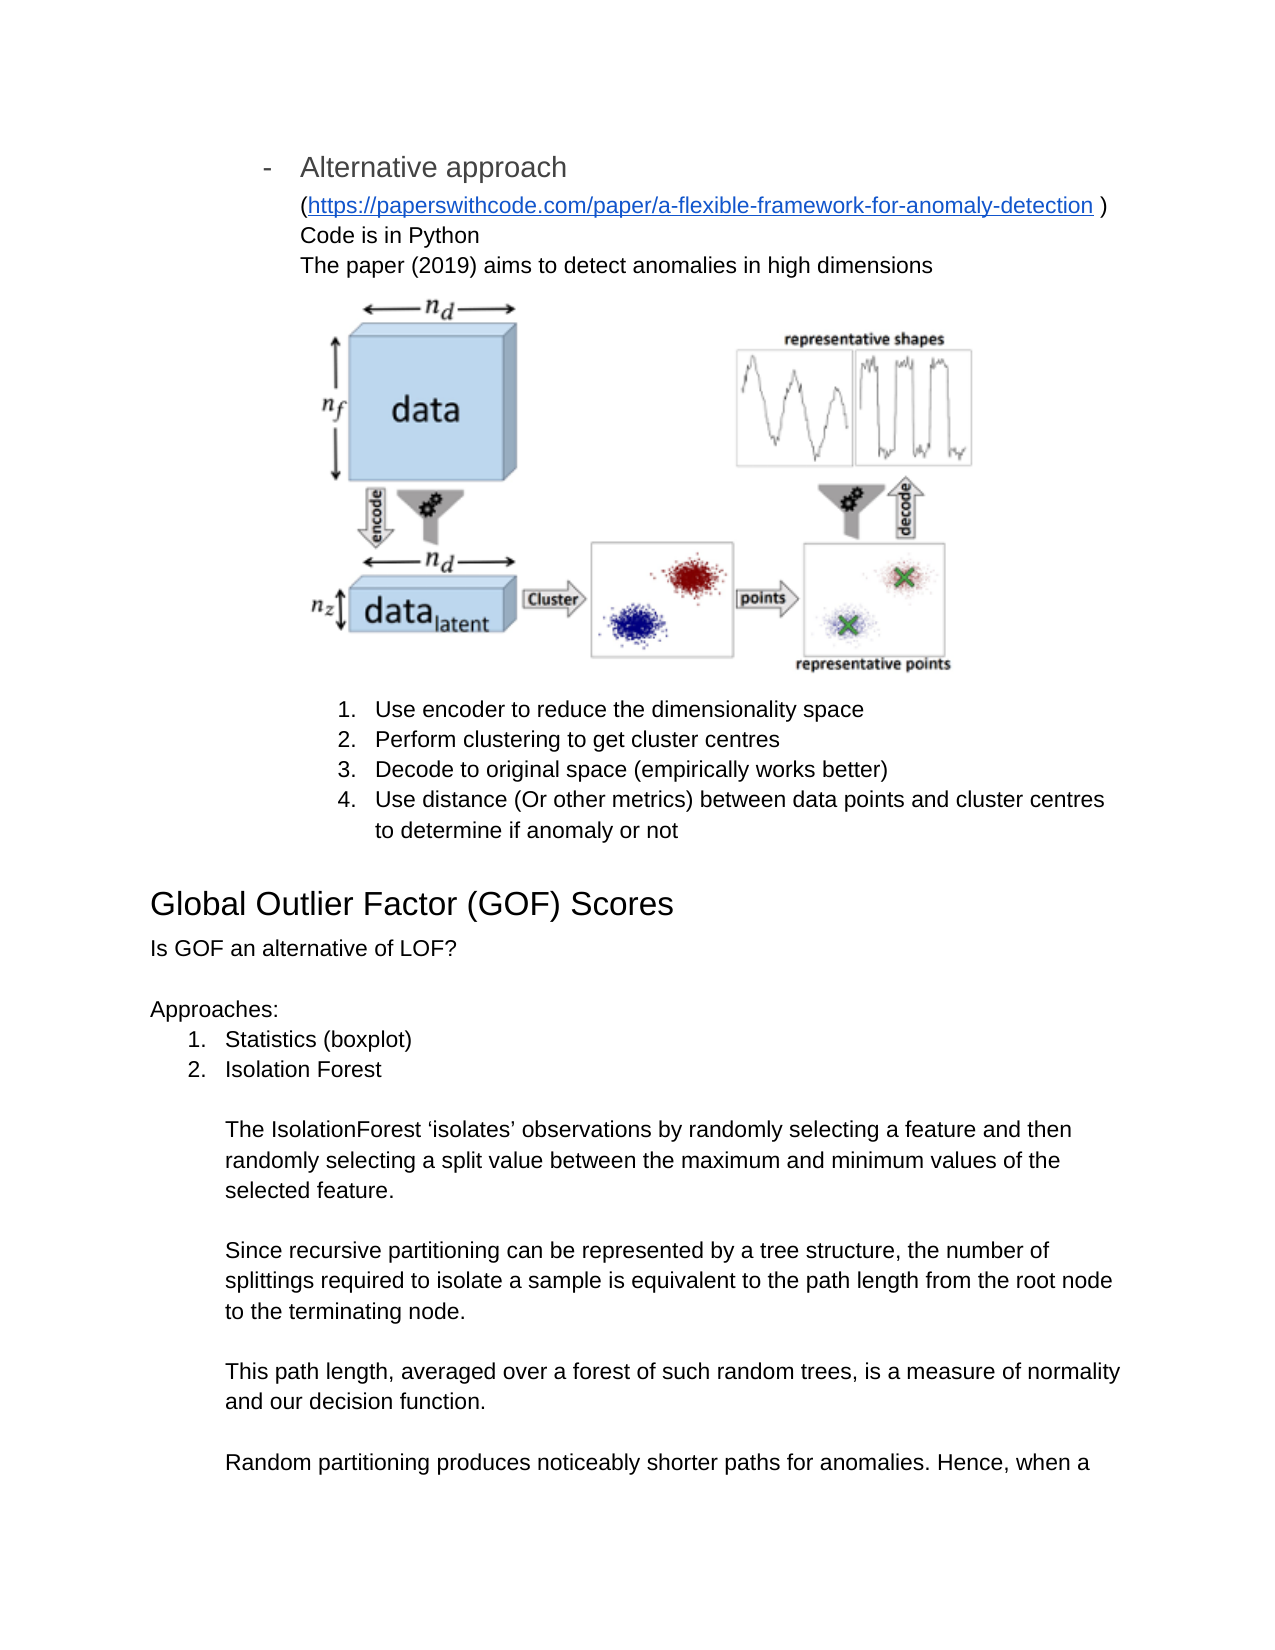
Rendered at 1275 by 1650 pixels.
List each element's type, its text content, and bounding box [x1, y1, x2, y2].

picture [300, 282, 985, 692]
text This path length, averaged over a forest of such random trees, is a measure of normality and our decision function. [225, 1358, 1125, 1415]
text Code is in Python [300, 222, 1125, 248]
text Since recursive partitioning can be represented by a tree structure, the number of splittings required to isolate a sample is equivalent to the path length from the root node to the terminating node. [225, 1237, 1125, 1324]
list Isolation Forest [187, 1056, 1125, 1082]
list Statistics (boxplot) [187, 1026, 1125, 1052]
text Approaches: [150, 996, 1125, 1022]
list Perform clustering to get cluster centres [337, 726, 1125, 752]
list Use encoder to reduce the dimensionality space [337, 696, 1125, 722]
text The paper (2019) aims to detect anomalies in high dimensions [300, 252, 1125, 279]
list Use distance (Or other metrics) between data points and cluster centres to determine if anomaly or not [337, 786, 1125, 843]
subtitle Global Outlier Factor (GOF) Scores [150, 884, 1125, 923]
text Random partitioning produces noticeably shorter paths for anomalies. Hence, when a [225, 1449, 1125, 1475]
text The IsolationForest ‘isolates’ observations by randomly selecting a feature and then randomly selecting a split value between the maximum and minimum values of the selected feature. [225, 1116, 1125, 1203]
text Is GOF an alternative of LOF? [150, 935, 1125, 962]
list Decode to original space (empirically works better) [337, 756, 1125, 782]
text (https://paperswithcode.com/paper/a-flexible-framework-for-anomaly-detection ) [300, 192, 1125, 218]
subtitle Alternative approach [262, 150, 1125, 183]
